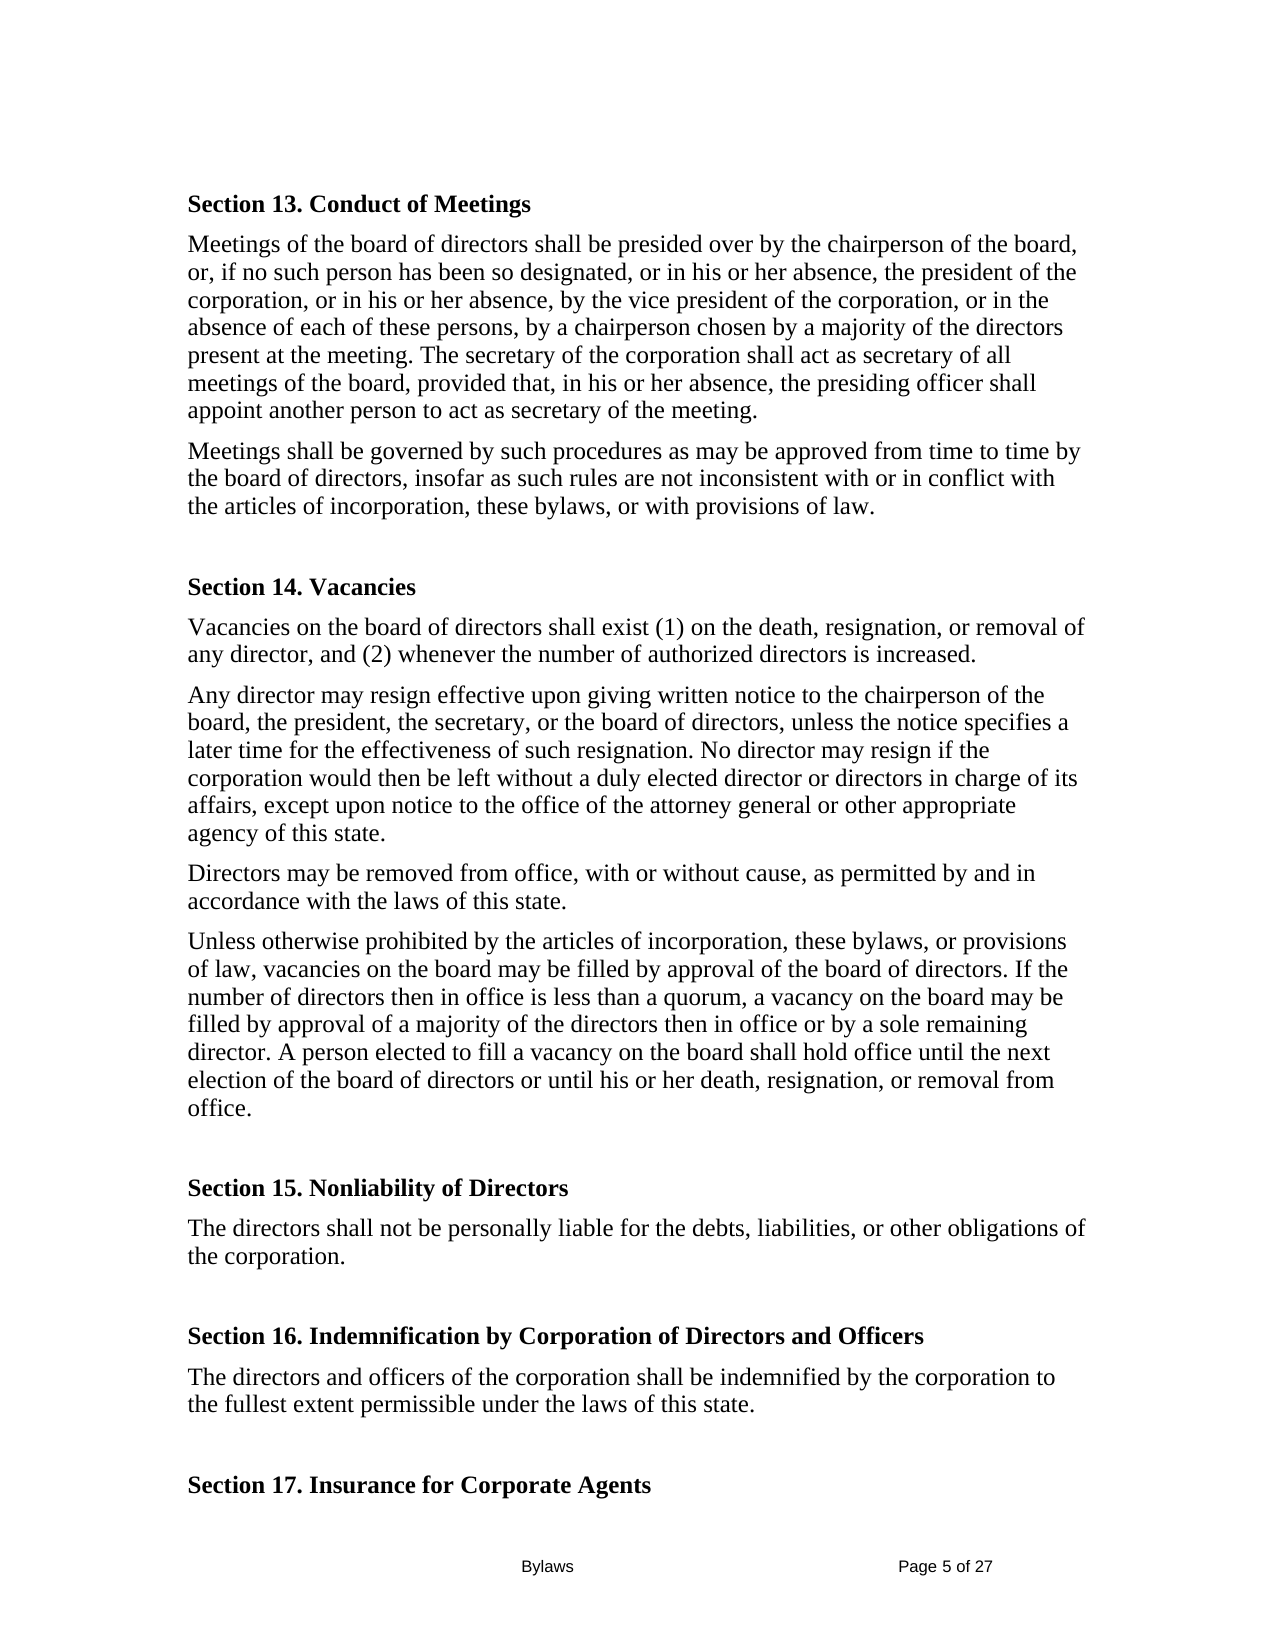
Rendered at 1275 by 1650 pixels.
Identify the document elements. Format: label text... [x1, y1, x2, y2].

text Section 16. Indemnification by Corporation of Directors and Officers [187, 1322, 1087, 1350]
text Meetings shall be governed by such procedures as may be approved from time to time by the board of directors, insofar as such rules are not inconsistent with or in conflict with the articles of incorporation, these bylaws, or with provisions of law. [187, 437, 1087, 520]
text Unless otherwise prohibited by the articles of incorporation, these bylaws, or provisions of law, vacancies on the board may be filled by approval of the board of directors. If the number of directors then in office is less than a quorum, a vacancy on the board may be filled by approval of a majority of the directors then in office or by a sole remaining director. A person elected to fill a vacancy on the board shall hold office until the next election of the board of directors or until his or her death, resignation, or removal from office. [187, 927, 1087, 1121]
text Section 15. Nonliability of Directors [187, 1174, 1087, 1202]
text Meetings of the board of directors shall be presided over by the chairperson of the board, or, if no such person has been so designated, or in his or her absence, the president of the corporation, or in his or her absence, by the vice president of the corporation, or in the absence of each of these persons, by a chairperson chosen by a majority of the directors present at the meeting. The secretary of the corporation shall act as secretary of all meetings of the board, provided that, in his or her absence, the presiding officer shall appoint another person to act as secretary of the meeting. [187, 230, 1087, 424]
text Section 14. Vacancies [187, 573, 1087, 600]
text The directors and officers of the corporation shall be indemnified by the corporation to the fullest extent permissible under the laws of this state. [187, 1363, 1087, 1418]
text Section 13. Conduct of Meetings [187, 190, 1087, 218]
text Section 17. Insurance for Corporate Agents [187, 1471, 1087, 1498]
text Any director may resign effective upon giving written notice to the chairperson of the board, the president, the secretary, or the board of directors, unless the notice specifies a later time for the effectiveness of such resignation. No director may resign if the corporation would then be left without a duly elected director or directors in charge of its affairs, except upon notice to the office of the attorney general or other appropriate agency of this state. [187, 681, 1087, 847]
text Vacancies on the board of directors shall exist (1) on the death, resignation, or removal of any director, and (2) whenever the number of authorized directors is increased. [187, 613, 1087, 668]
text The directors shall not be personally liable for the debts, liabilities, or other obligations of the corporation. [187, 1214, 1087, 1270]
text Directors may be removed from office, with or without cause, as permitted by and in accordance with the laws of this state. [187, 859, 1087, 915]
